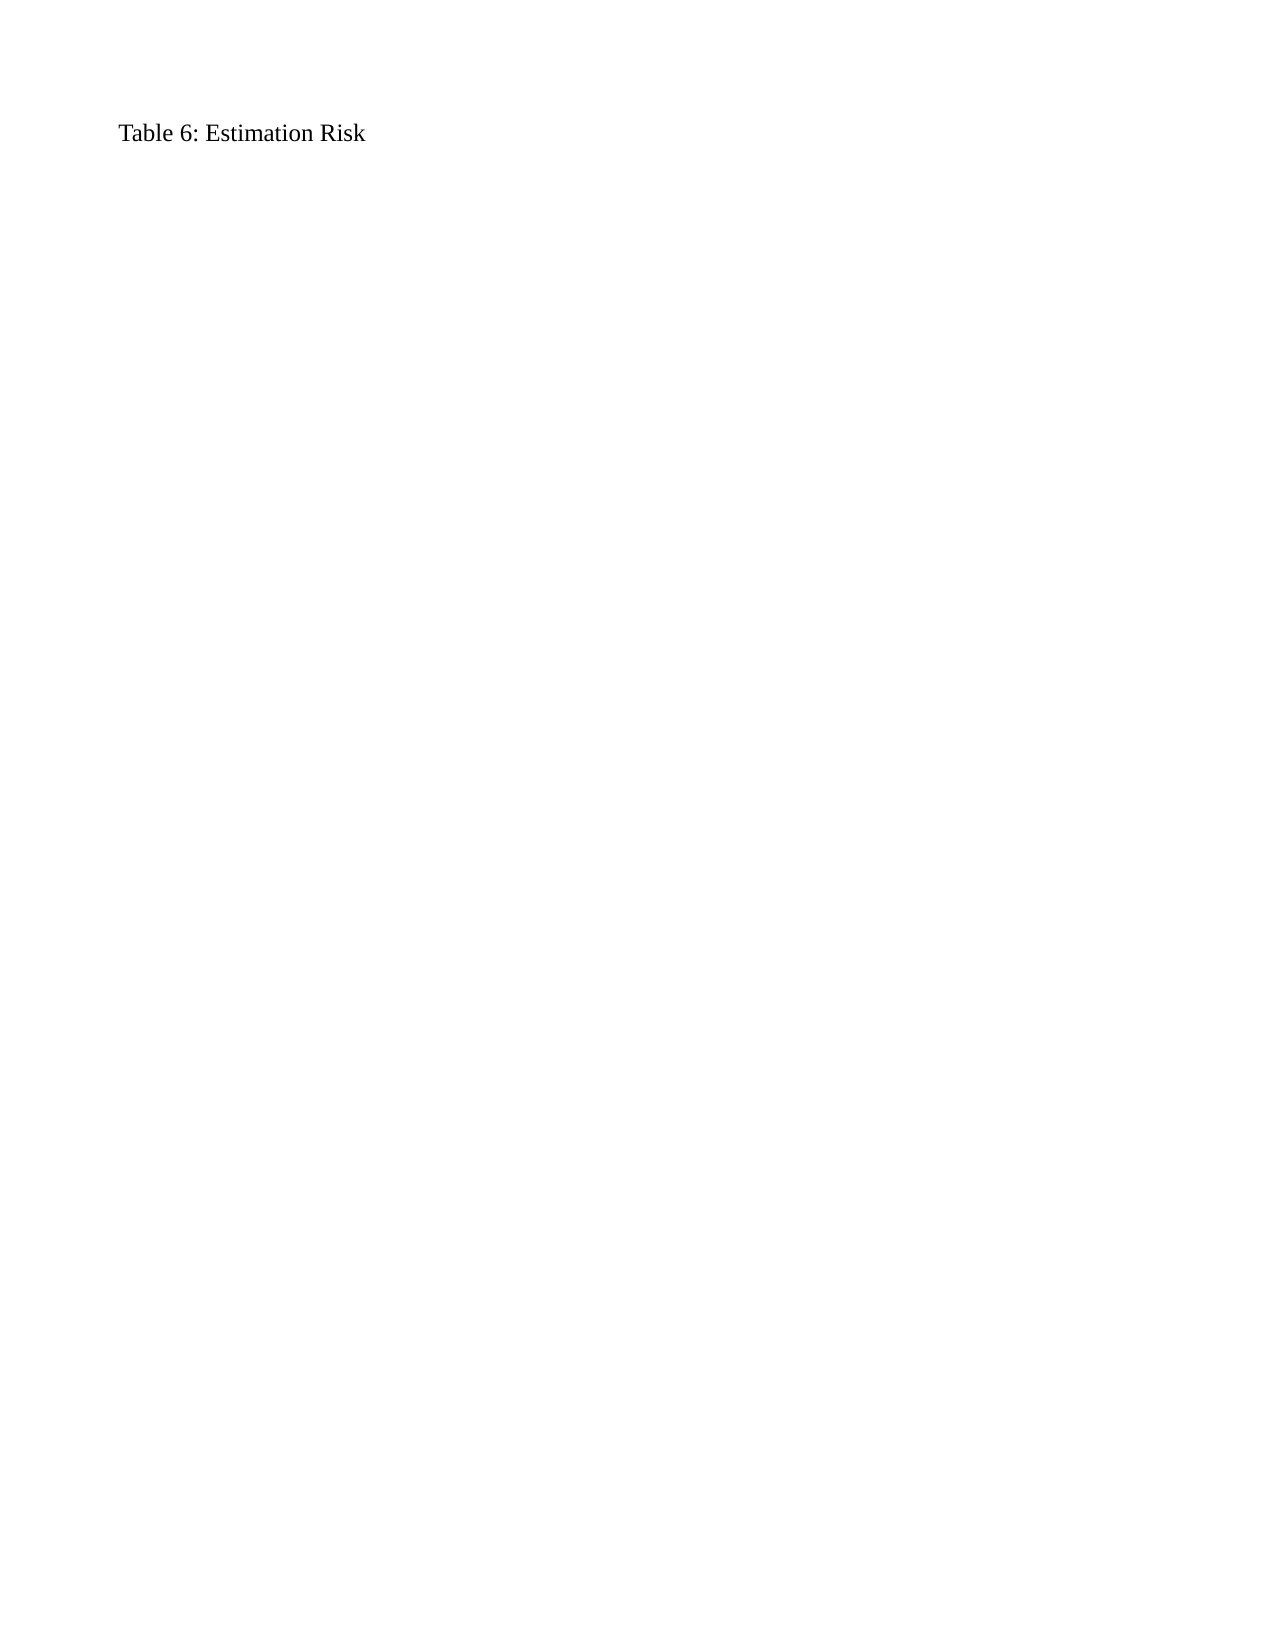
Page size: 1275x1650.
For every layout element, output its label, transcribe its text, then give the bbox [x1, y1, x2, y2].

text Table 6: Estimation Risk [118, 118, 1157, 147]
